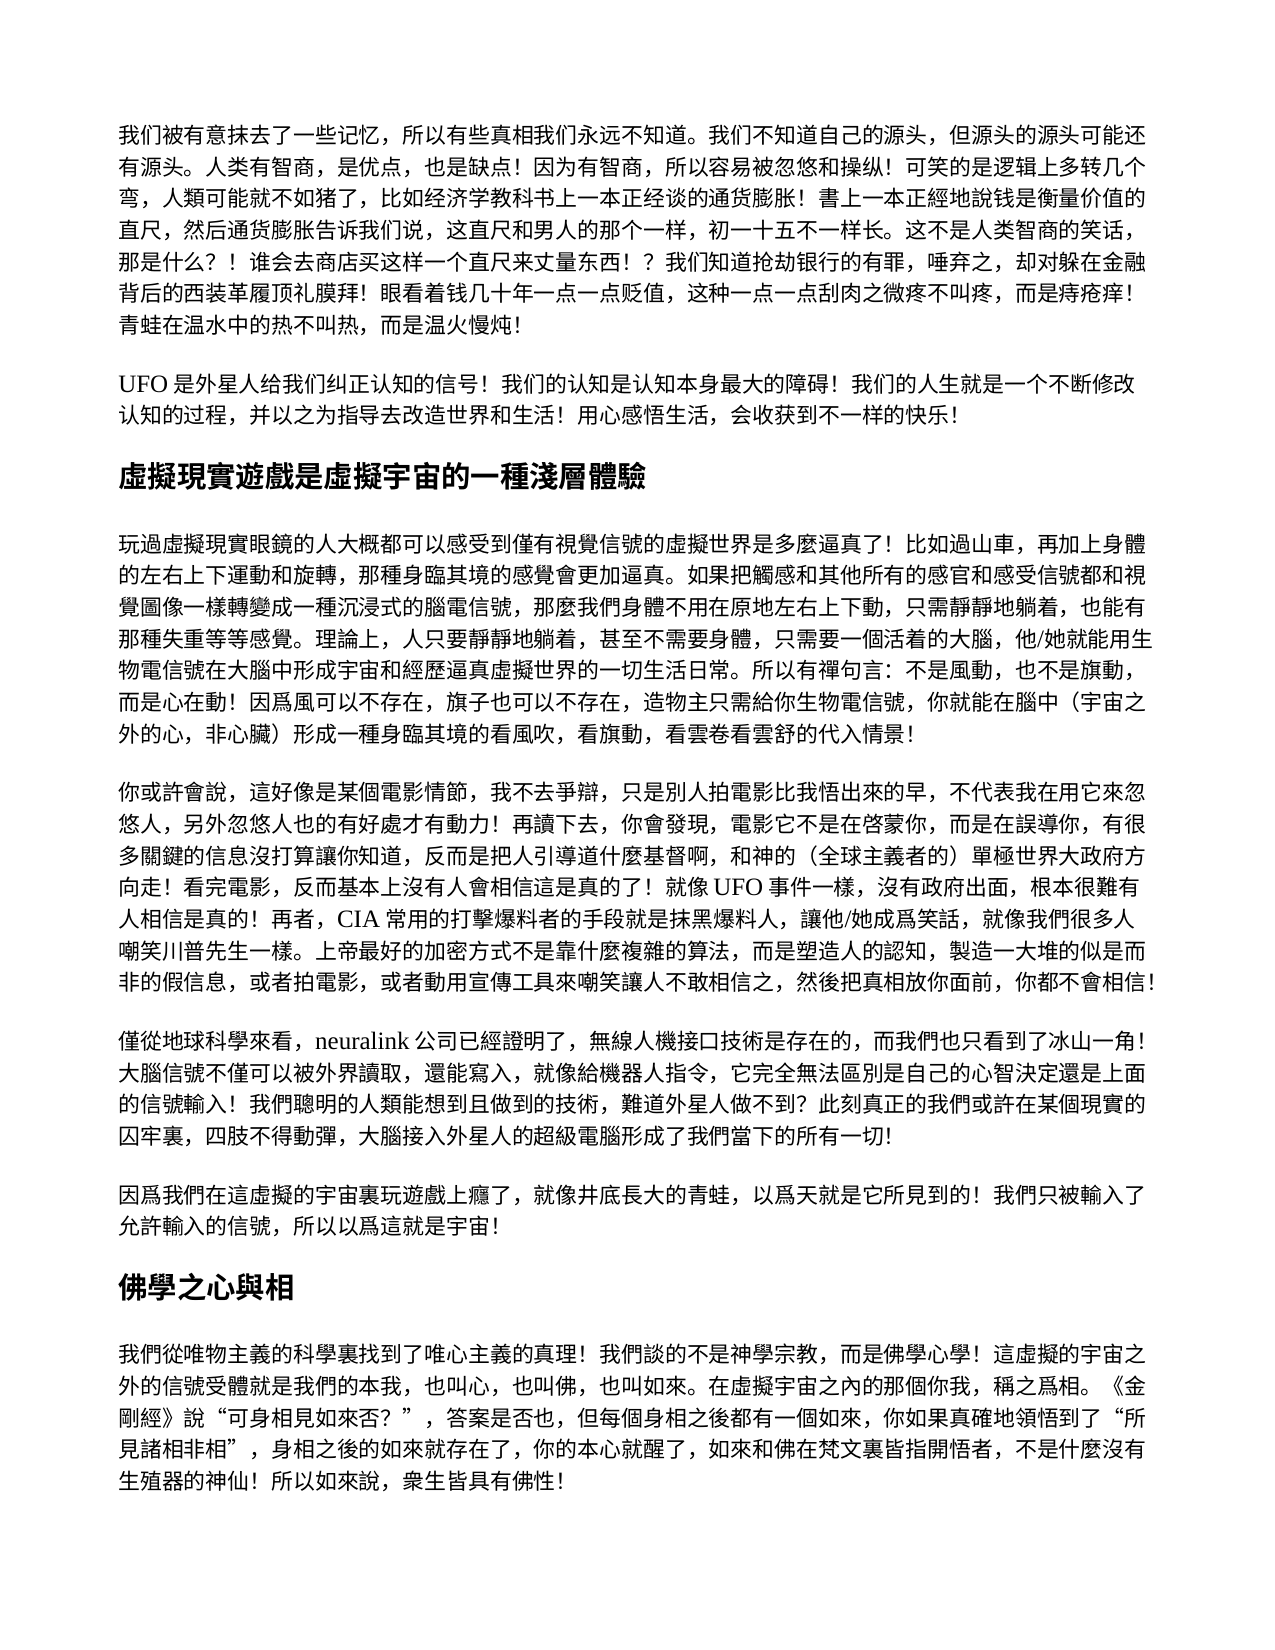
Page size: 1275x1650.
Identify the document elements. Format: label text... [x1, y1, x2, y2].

text UFO是外星人给我们纠正认知的信号！我们的认知是认知本身最大的障碍！我们的人生就是一个不断修改认知的过程，并以之为指导去改造世界和生活！用心感悟生活，会收获到不一样的快乐！ [118, 367, 1157, 430]
text 僅從地球科學來看，neuralink公司已經證明了，無線人機接口技術是存在的，而我們也只看到了冰山一角！大腦信號不僅可以被外界讀取，還能寫入，就像給機器人指令，它完全無法區別是自己的心智決定還是上面的信號輸入！我們聰明的人類能想到且做到的技術，難道外星人做不到？此刻真正的我們或許在某個現實的囚牢裏，四肢不得動彈，大腦接入外星人的超級電腦形成了我們當下的所有一切！ [118, 1024, 1157, 1151]
text 我們從唯物主義的科學裏找到了唯心主義的真理！我們談的不是神學宗教，而是佛學心學！這虛擬的宇宙之外的信號受體就是我們的本我，也叫心，也叫佛，也叫如來。在虛擬宇宙之內的那個你我，稱之爲相。《金剛經》說“可身相見如來否？”，答案是否也，但每個身相之後都有一個如來，你如果真確地領悟到了“所見諸相非相”，身相之後的如來就存在了，你的本心就醒了，如來和佛在梵文裏皆指開悟者，不是什麼沒有生殖器的神仙！所以如來說，衆生皆具有佛性！ [118, 1337, 1157, 1496]
text 你或許會說，這好像是某個電影情節，我不去爭辯，只是別人拍電影比我悟出來的早，不代表我在用它來忽悠人，另外忽悠人也的有好處才有動力！再讀下去，你會發現，電影它不是在啓蒙你，而是在誤導你，有很多關鍵的信息沒打算讓你知道，反而是把人引導道什麼基督啊，和神的（全球主義者的）單極世界大政府方向走！看完電影，反而基本上沒有人會相信這是真的了！就像UFO事件一樣，沒有政府出面，根本很難有人相信是真的！再者，CIA常用的打擊爆料者的手段就是抹黑爆料人，讓他/她成爲笑話，就像我們很多人嘲笑川普先生一樣。上帝最好的加密方式不是靠什麼複雜的算法，而是塑造人的認知，製造一大堆的似是而非的假信息，或者拍電影，或者動用宣傳工具來嘲笑讓人不敢相信之，然後把真相放你面前，你都不會相信！ [118, 775, 1157, 997]
text 玩過虛擬現實眼鏡的人大概都可以感受到僅有視覺信號的虛擬世界是多麼逼真了！比如過山車，再加上身體的左右上下運動和旋轉，那種身臨其境的感覺會更加逼真。如果把觸感和其他所有的感官和感受信號都和視覺圖像一樣轉變成一種沉浸式的腦電信號，那麼我們身體不用在原地左右上下動，只需靜靜地躺着，也能有那種失重等等感覺。理論上，人只要靜靜地躺着，甚至不需要身體，只需要一個活着的大腦，他/她就能用生物電信號在大腦中形成宇宙和經歷逼真虛擬世界的一切生活日常。所以有禪句言：不是風動，也不是旗動，而是心在動！因爲風可以不存在，旗子也可以不存在，造物主只需給你生物電信號，你就能在腦中（宇宙之外的心，非心臟）形成一種身臨其境的看風吹，看旗動，看雲卷看雲舒的代入情景！ [118, 527, 1157, 748]
subtitle 虛擬現實遊戲是虛擬宇宙的一種淺層體驗 [118, 454, 1157, 496]
text 我们被有意抹去了一些记忆，所以有些真相我们永远不知道。我们不知道自己的源头，但源头的源头可能还有源头。人类有智商，是优点，也是缺点！因为有智商，所以容易被忽悠和操纵！可笑的是逻辑上多转几个弯，人類可能就不如猪了，比如经济学教科书上一本正经谈的通货膨胀！書上一本正經地說钱是衡量价值的直尺，然后通货膨胀告诉我们说，这直尺和男人的那个一样，初一十五不一样长。这不是人类智商的笑话，那是什么？！谁会去商店买这样一个直尺来丈量东西！？我们知道抢劫银行的有罪，唾弃之，却对躲在金融背后的西装革履顶礼膜拜！眼看着钱几十年一点一点贬值，这种一点一点刮肉之微疼不叫疼，而是痔疮痒！青蛙在温水中的热不叫热，而是温火慢炖！ [118, 118, 1157, 340]
text 因爲我們在這虛擬的宇宙裏玩遊戲上癮了，就像井底長大的青蛙，以爲天就是它所見到的！我們只被輸入了允許輸入的信號，所以以爲這就是宇宙！ [118, 1178, 1157, 1241]
subtitle 佛學之心與相 [118, 1264, 1157, 1307]
